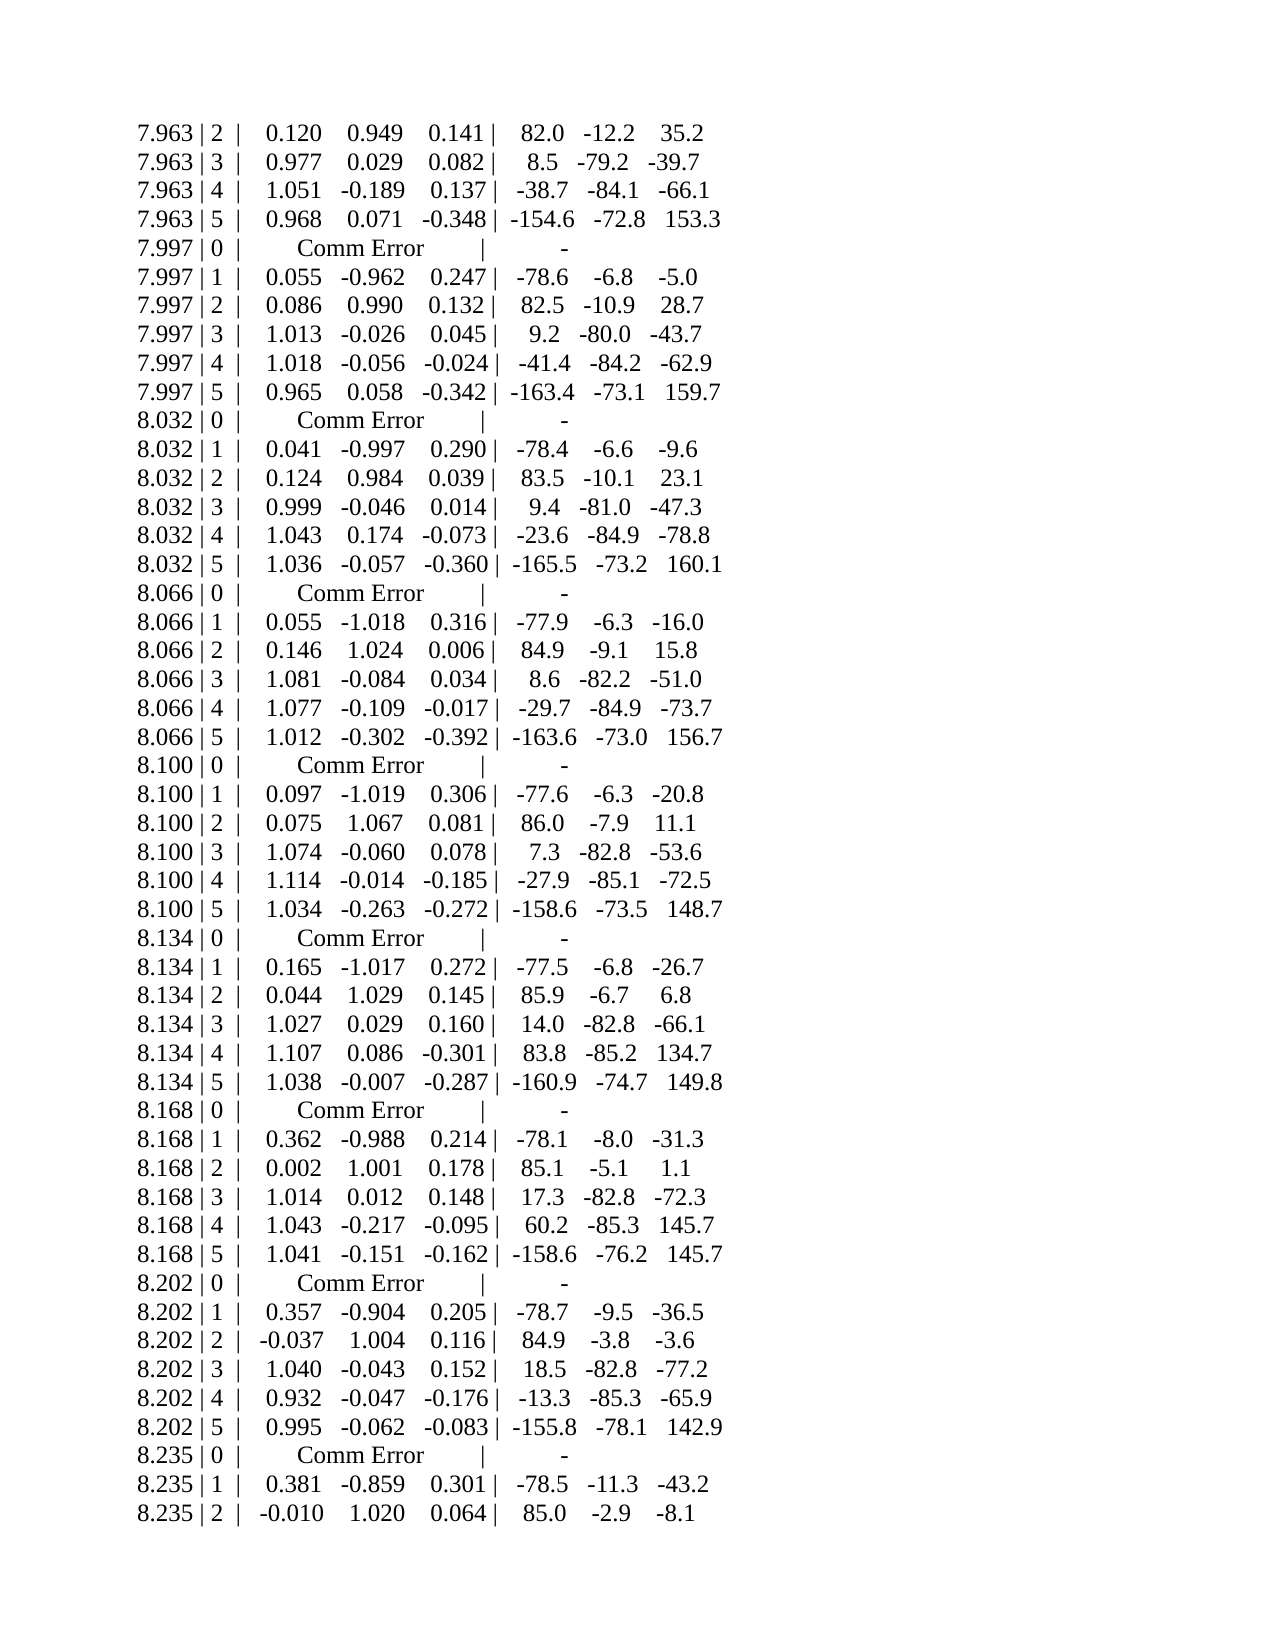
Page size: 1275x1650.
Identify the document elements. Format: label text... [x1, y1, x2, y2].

text 8.066 | 1 | 0.055 -1.018 0.316 | -77.9 -6.3 -16.0 [118, 607, 1157, 636]
text 8.100 | 5 | 1.034 -0.263 -0.272 | -158.6 -73.5 148.7 [118, 894, 1157, 923]
text 8.235 | 0 | Comm Error | - [118, 1441, 1157, 1469]
text 7.997 | 1 | 0.055 -0.962 0.247 | -78.6 -6.8 -5.0 [118, 262, 1157, 291]
text 8.235 | 1 | 0.381 -0.859 0.301 | -78.5 -11.3 -43.2 [118, 1469, 1157, 1498]
text 8.168 | 3 | 1.014 0.012 0.148 | 17.3 -82.8 -72.3 [118, 1182, 1157, 1211]
text 8.202 | 4 | 0.932 -0.047 -0.176 | -13.3 -85.3 -65.9 [118, 1383, 1157, 1412]
text 8.168 | 1 | 0.362 -0.988 0.214 | -78.1 -8.0 -31.3 [118, 1124, 1157, 1153]
text 7.997 | 3 | 1.013 -0.026 0.045 | 9.2 -80.0 -43.7 [118, 319, 1157, 348]
text 7.997 | 0 | Comm Error | - [118, 233, 1157, 262]
text 8.100 | 0 | Comm Error | - [118, 751, 1157, 779]
text 8.168 | 2 | 0.002 1.001 0.178 | 85.1 -5.1 1.1 [118, 1153, 1157, 1182]
text 7.963 | 4 | 1.051 -0.189 0.137 | -38.7 -84.1 -66.1 [118, 176, 1157, 204]
text 8.168 | 0 | Comm Error | - [118, 1096, 1157, 1124]
text 8.168 | 4 | 1.043 -0.217 -0.095 | 60.2 -85.3 145.7 [118, 1211, 1157, 1239]
text 8.202 | 0 | Comm Error | - [118, 1268, 1157, 1297]
text 8.235 | 2 | -0.010 1.020 0.064 | 85.0 -2.9 -8.1 [118, 1498, 1157, 1527]
text 8.168 | 5 | 1.041 -0.151 -0.162 | -158.6 -76.2 145.7 [118, 1239, 1157, 1268]
text 8.202 | 3 | 1.040 -0.043 0.152 | 18.5 -82.8 -77.2 [118, 1354, 1157, 1383]
text 8.134 | 3 | 1.027 0.029 0.160 | 14.0 -82.8 -66.1 [118, 1009, 1157, 1038]
text 8.134 | 4 | 1.107 0.086 -0.301 | 83.8 -85.2 134.7 [118, 1038, 1157, 1067]
text 8.134 | 1 | 0.165 -1.017 0.272 | -77.5 -6.8 -26.7 [118, 952, 1157, 981]
text 8.100 | 1 | 0.097 -1.019 0.306 | -77.6 -6.3 -20.8 [118, 779, 1157, 808]
text 8.032 | 2 | 0.124 0.984 0.039 | 83.5 -10.1 23.1 [118, 463, 1157, 492]
text 8.202 | 2 | -0.037 1.004 0.116 | 84.9 -3.8 -3.6 [118, 1326, 1157, 1354]
text 8.100 | 2 | 0.075 1.067 0.081 | 86.0 -7.9 11.1 [118, 808, 1157, 837]
text 8.066 | 0 | Comm Error | - [118, 578, 1157, 607]
text 8.066 | 4 | 1.077 -0.109 -0.017 | -29.7 -84.9 -73.7 [118, 693, 1157, 722]
text 7.997 | 4 | 1.018 -0.056 -0.024 | -41.4 -84.2 -62.9 [118, 348, 1157, 377]
text 8.134 | 5 | 1.038 -0.007 -0.287 | -160.9 -74.7 149.8 [118, 1067, 1157, 1096]
text 8.100 | 4 | 1.114 -0.014 -0.185 | -27.9 -85.1 -72.5 [118, 866, 1157, 894]
text 8.202 | 5 | 0.995 -0.062 -0.083 | -155.8 -78.1 142.9 [118, 1412, 1157, 1441]
text 7.997 | 5 | 0.965 0.058 -0.342 | -163.4 -73.1 159.7 [118, 377, 1157, 406]
text 8.066 | 5 | 1.012 -0.302 -0.392 | -163.6 -73.0 156.7 [118, 722, 1157, 751]
text 8.134 | 0 | Comm Error | - [118, 923, 1157, 952]
text 8.134 | 2 | 0.044 1.029 0.145 | 85.9 -6.7 6.8 [118, 981, 1157, 1009]
text 8.032 | 1 | 0.041 -0.997 0.290 | -78.4 -6.6 -9.6 [118, 434, 1157, 463]
text 8.032 | 5 | 1.036 -0.057 -0.360 | -165.5 -73.2 160.1 [118, 549, 1157, 578]
text 8.066 | 2 | 0.146 1.024 0.006 | 84.9 -9.1 15.8 [118, 636, 1157, 664]
text 8.066 | 3 | 1.081 -0.084 0.034 | 8.6 -82.2 -51.0 [118, 664, 1157, 693]
text 7.997 | 2 | 0.086 0.990 0.132 | 82.5 -10.9 28.7 [118, 291, 1157, 319]
text 7.963 | 5 | 0.968 0.071 -0.348 | -154.6 -72.8 153.3 [118, 204, 1157, 233]
text 8.032 | 3 | 0.999 -0.046 0.014 | 9.4 -81.0 -47.3 [118, 492, 1157, 521]
text 7.963 | 3 | 0.977 0.029 0.082 | 8.5 -79.2 -39.7 [118, 147, 1157, 176]
text 8.100 | 3 | 1.074 -0.060 0.078 | 7.3 -82.8 -53.6 [118, 837, 1157, 866]
text 8.032 | 0 | Comm Error | - [118, 406, 1157, 434]
text 8.202 | 1 | 0.357 -0.904 0.205 | -78.7 -9.5 -36.5 [118, 1297, 1157, 1326]
text 8.032 | 4 | 1.043 0.174 -0.073 | -23.6 -84.9 -78.8 [118, 521, 1157, 549]
text 7.963 | 2 | 0.120 0.949 0.141 | 82.0 -12.2 35.2 [118, 118, 1157, 147]
